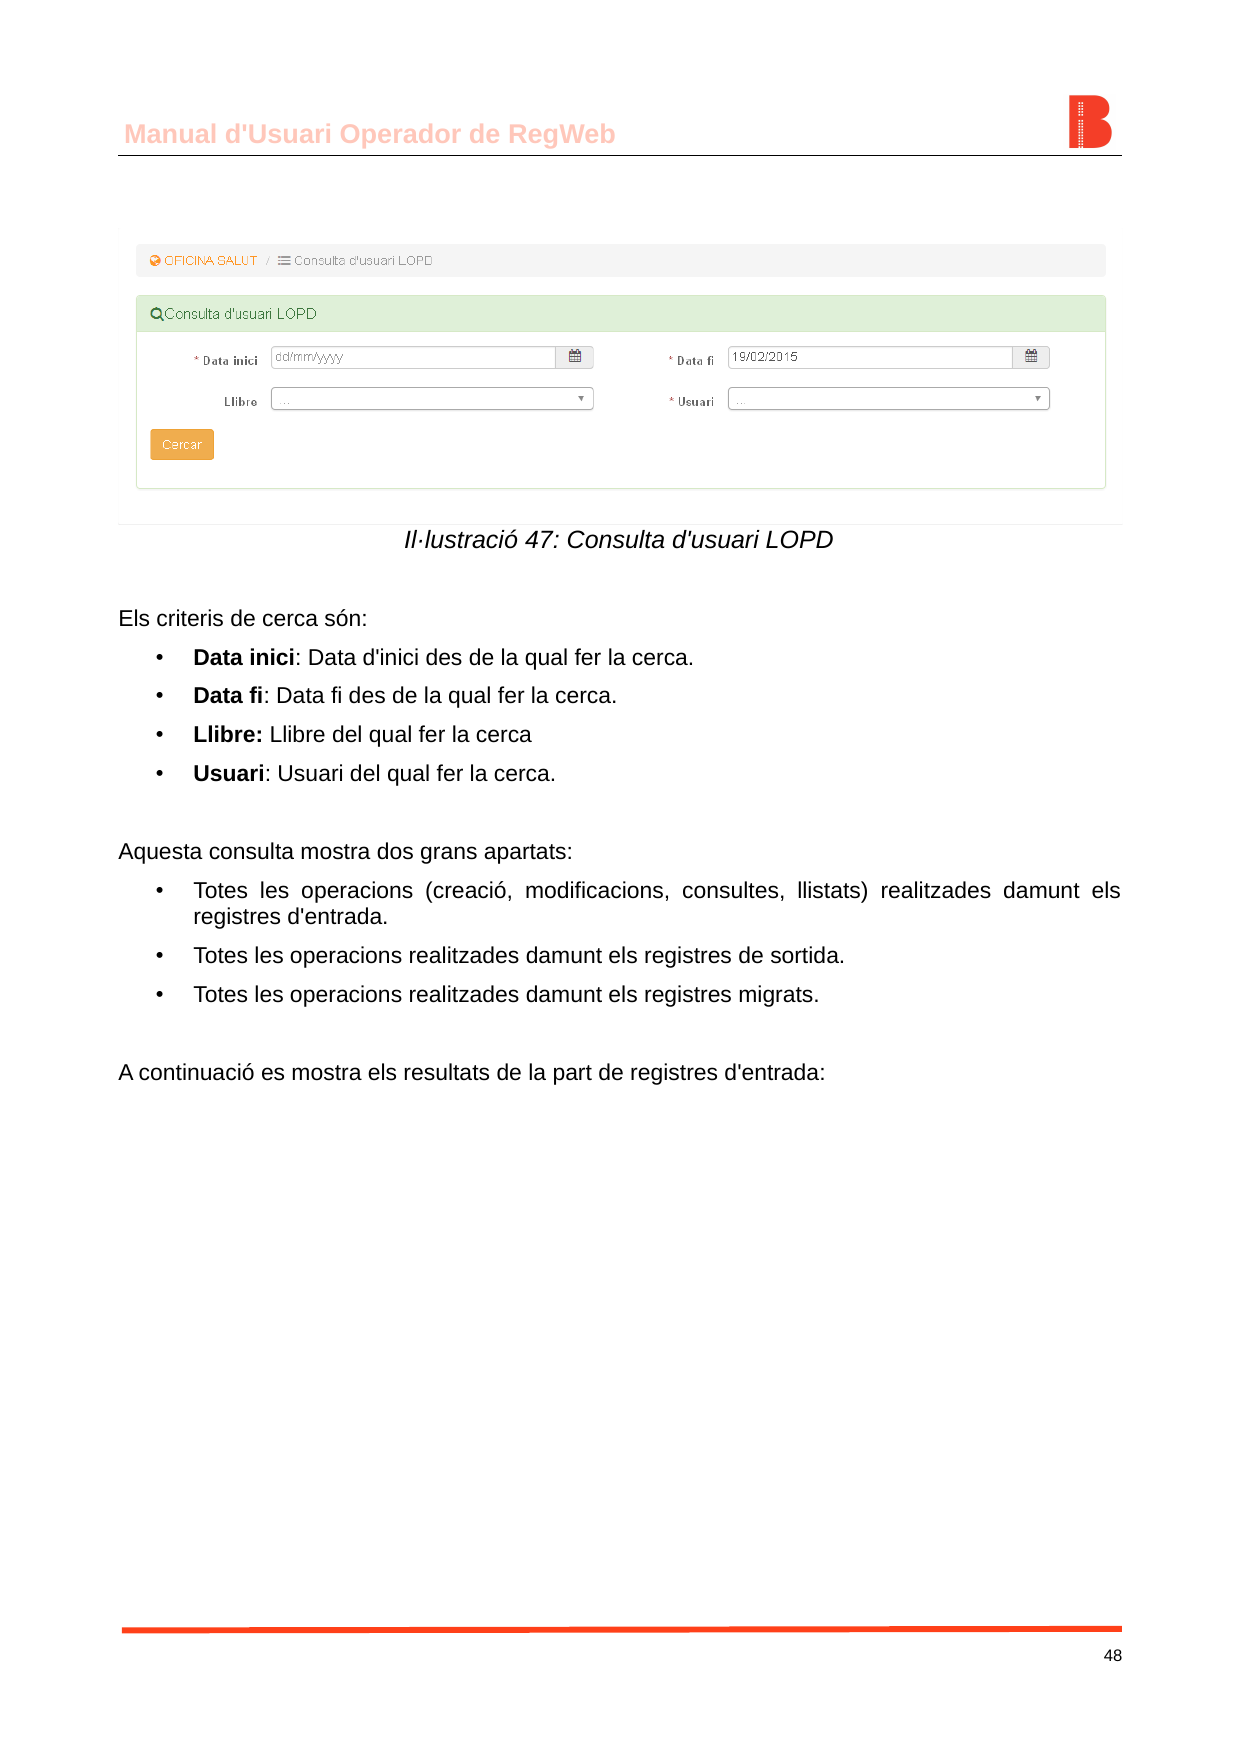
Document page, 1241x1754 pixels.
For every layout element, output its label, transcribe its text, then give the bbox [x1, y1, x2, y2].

text A continuació es mostra els resultats de la part de registres d'entrada: [118, 1058, 1122, 1085]
text Aquesta consulta mostra dos grans apartats: [118, 838, 1122, 864]
list Totes les operacions (creació, modificacions, consultes, llistats) realitzades damunt els registres d'entrada. [156, 877, 1122, 929]
list Data inici: Data d'inici des de la qual fer la cerca. [156, 643, 1122, 670]
picture [118, 228, 1123, 525]
list Totes les operacions realitzades damunt els registres de sortida. [156, 942, 1122, 968]
list Llibre: Llibre del qual fer la cerca [156, 721, 1122, 748]
list Totes les operacions realitzades damunt els registres migrats. [156, 981, 1122, 1007]
list Data fi: Data fi des de la qual fer la cerca. [156, 682, 1122, 709]
text Els criteris de cerca són: [118, 605, 1122, 631]
picture [1063, 94, 1117, 150]
list Usuari: Usuari del qual fer la cerca. [156, 760, 1122, 786]
text Il·lustració 47: Consulta d'usuari LOPD [118, 525, 1122, 553]
